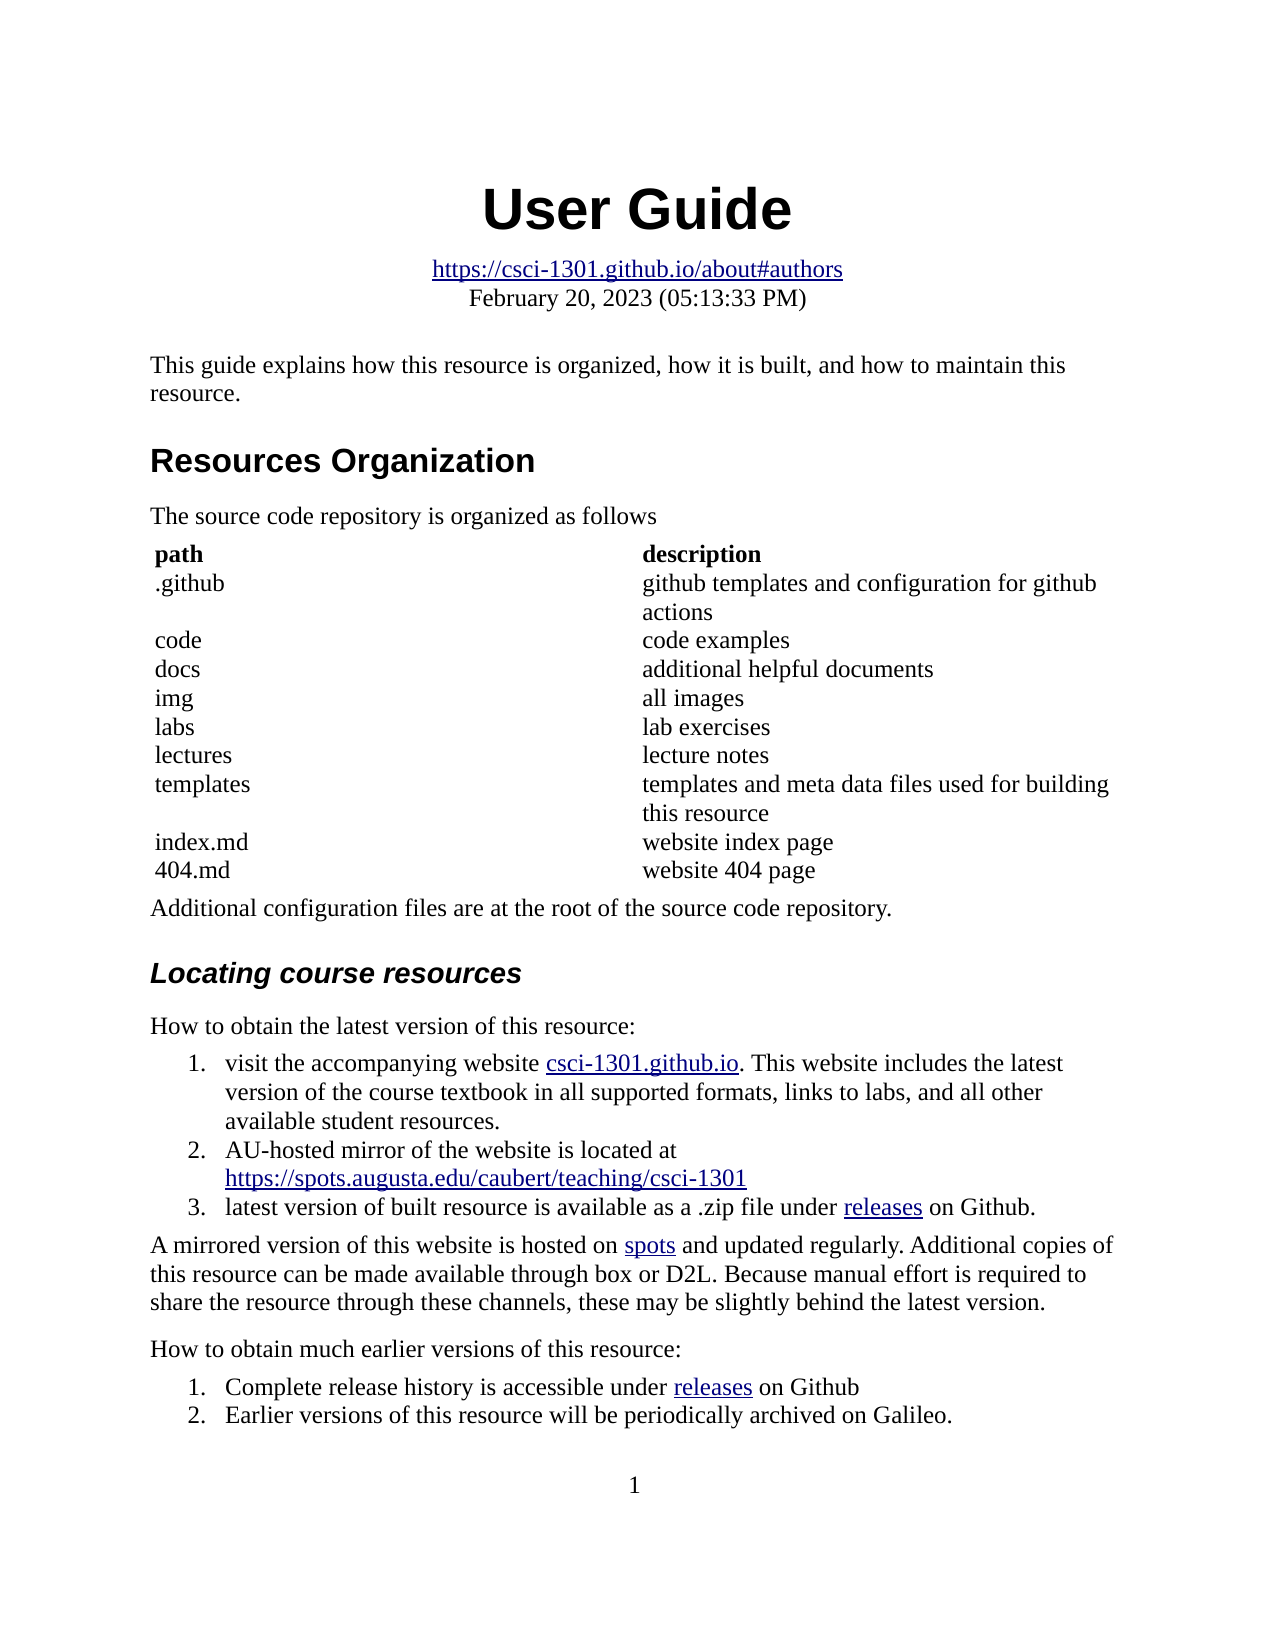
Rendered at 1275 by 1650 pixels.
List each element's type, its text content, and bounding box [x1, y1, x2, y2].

table_cell github templates and configuration for github actions [638, 568, 1125, 625]
table_cell templates [150, 769, 637, 827]
table_cell docs [150, 654, 637, 683]
list Earlier versions of this resource will be periodically archived on Galileo. [187, 1401, 1125, 1429]
text February 20, 2023 (05:13:33 PM) [150, 283, 1125, 312]
list visit the accompanying website csci-1301.github.io. This website includes the latest version of the course textbook in all supported formats, links to labs, and all other available student resources. [187, 1048, 1125, 1135]
table_cell templates and meta data files used for building this resource [638, 769, 1125, 827]
text Additional configuration files are at the root of the source code repository. [150, 893, 1125, 922]
list Complete release history is accessible under releases on Github [187, 1372, 1125, 1401]
text https://csci-1301.github.io/about#authors [150, 254, 1125, 283]
text The source code repository is organized as follows [150, 501, 1125, 530]
list latest version of built resource is available as a .zip file under releases on Github. [187, 1192, 1125, 1221]
list AU-hosted mirror of the website is located at https://spots.augusta.edu/caubert/teaching/csci-1301 [187, 1135, 1125, 1192]
text How to obtain the latest version of this resource: [150, 1011, 1125, 1039]
table_cell lectures [150, 740, 637, 769]
text How to obtain much earlier versions of this resource: [150, 1334, 1125, 1363]
table_cell code examples [638, 625, 1125, 654]
text A mirrored version of this website is hosted on spots and updated regularly. Additional copies of this resource can be made available through box or D2L. Because manual effort is required to share the resource through these channels, these may be slightly behind the latest version. [150, 1230, 1125, 1316]
table_cell website index page [638, 827, 1125, 855]
table_cell lecture notes [638, 740, 1125, 769]
table_cell website 404 page [638, 855, 1125, 884]
table_cell index.md [150, 827, 637, 855]
subtitle Locating course resources [150, 956, 1125, 989]
table_cell additional helpful documents [638, 654, 1125, 683]
table_header description [638, 539, 1125, 568]
table_cell .github [150, 568, 637, 625]
table_cell all images [638, 683, 1125, 712]
table_header path [150, 539, 637, 568]
text This guide explains how this resource is organized, how it is built, and how to maintain this resource. [150, 350, 1125, 407]
table_cell labs [150, 712, 637, 740]
table_cell img [150, 683, 637, 712]
table_cell code [150, 625, 637, 654]
title User Guide [150, 175, 1125, 242]
table_cell 404.md [150, 855, 637, 884]
table_cell lab exercises [638, 712, 1125, 740]
subtitle Resources Organization [150, 441, 1125, 480]
